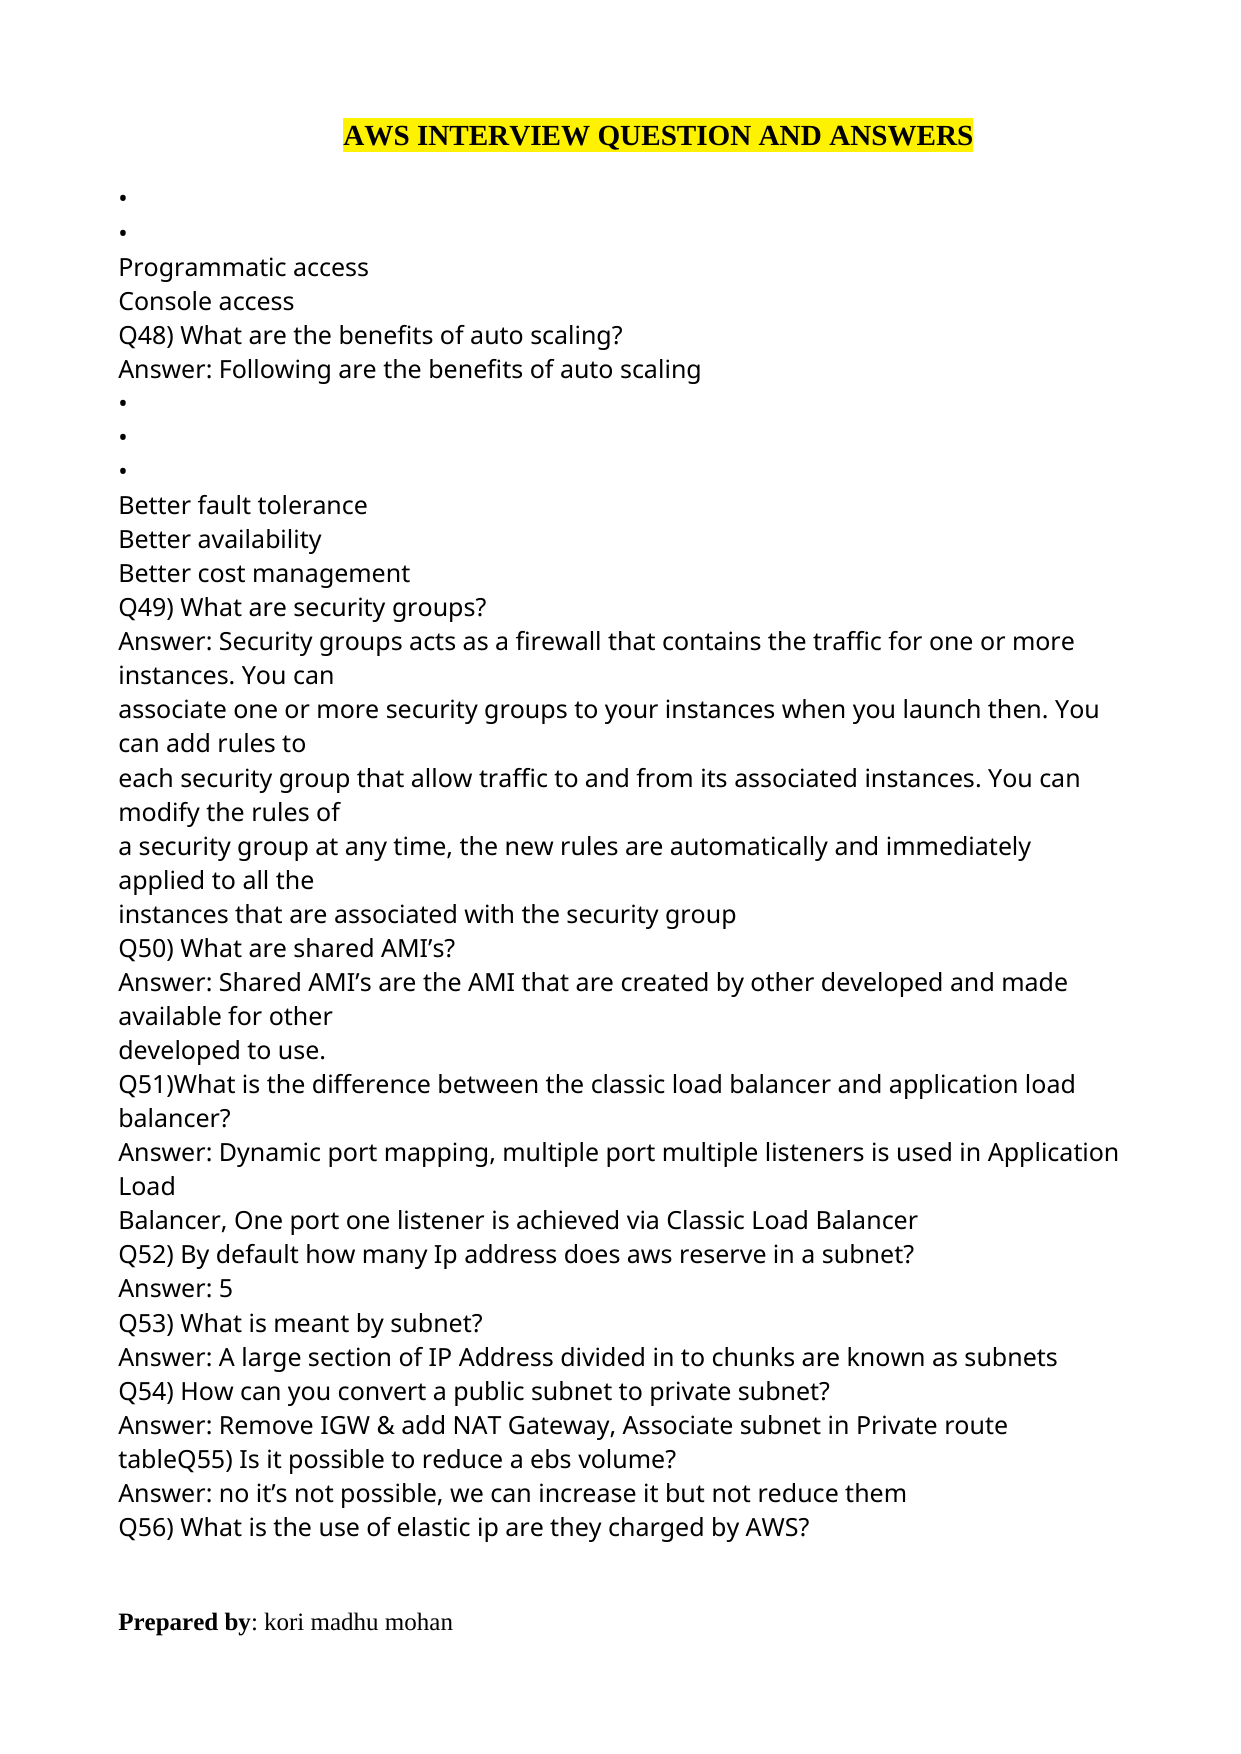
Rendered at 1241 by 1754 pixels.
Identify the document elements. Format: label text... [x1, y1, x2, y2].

text Better availability [118, 522, 1122, 556]
text each security group that allow traffic to and from its associated instances. You can modify the rules of [118, 760, 1122, 828]
text Answer: Dynamic port mapping, multiple port multiple listeners is used in Application Load [118, 1135, 1122, 1203]
text Q54) How can you convert a public subnet to private subnet? [118, 1373, 1122, 1407]
text Answer: A large section of IP Address divided in to chunks are known as subnets [118, 1339, 1122, 1373]
text Q51)What is the difference between the classic load balancer and application load balancer? [118, 1067, 1122, 1135]
text • [118, 215, 1122, 249]
text • [118, 454, 1122, 488]
text developed to use. [118, 1033, 1122, 1067]
text Answer: Security groups acts as a firewall that contains the traffic for one or more instances. You can [118, 624, 1122, 692]
text associate one or more security groups to your instances when you launch then. You can add rules to [118, 692, 1122, 760]
text Better fault tolerance [118, 488, 1122, 522]
text Answer: no it’s not possible, we can increase it but not reduce them [118, 1476, 1122, 1509]
text Answer: Remove IGW & add NAT Gateway, Associate subnet in Private route tableQ55) Is it possible to reduce a ebs volume? [118, 1407, 1122, 1476]
text Q48) What are the benefits of auto scaling? [118, 317, 1122, 351]
text Console access [118, 283, 1122, 317]
text • [118, 386, 1122, 419]
text Q52) By default how many Ip address does aws reserve in a subnet? [118, 1237, 1122, 1271]
text • [118, 181, 1122, 215]
text • [118, 419, 1122, 454]
text Programmatic access [118, 249, 1122, 283]
text Q50) What are shared AMI’s? [118, 931, 1122, 964]
text a security group at any time, the new rules are automatically and immediately applied to all the [118, 828, 1122, 896]
text Q53) What is meant by subnet? [118, 1305, 1122, 1339]
text Balancer, One port one listener is achieved via Classic Load Balancer [118, 1203, 1122, 1237]
text Better cost management [118, 556, 1122, 590]
text instances that are associated with the security group [118, 896, 1122, 931]
text Q49) What are security groups? [118, 590, 1122, 624]
text Answer: Shared AMI’s are the AMI that are created by other developed and made available for other [118, 964, 1122, 1033]
text Answer: 5 [118, 1271, 1122, 1305]
text Q56) What is the use of elastic ip are they charged by AWS? [118, 1509, 1122, 1544]
text Answer: Following are the benefits of auto scaling [118, 351, 1122, 386]
